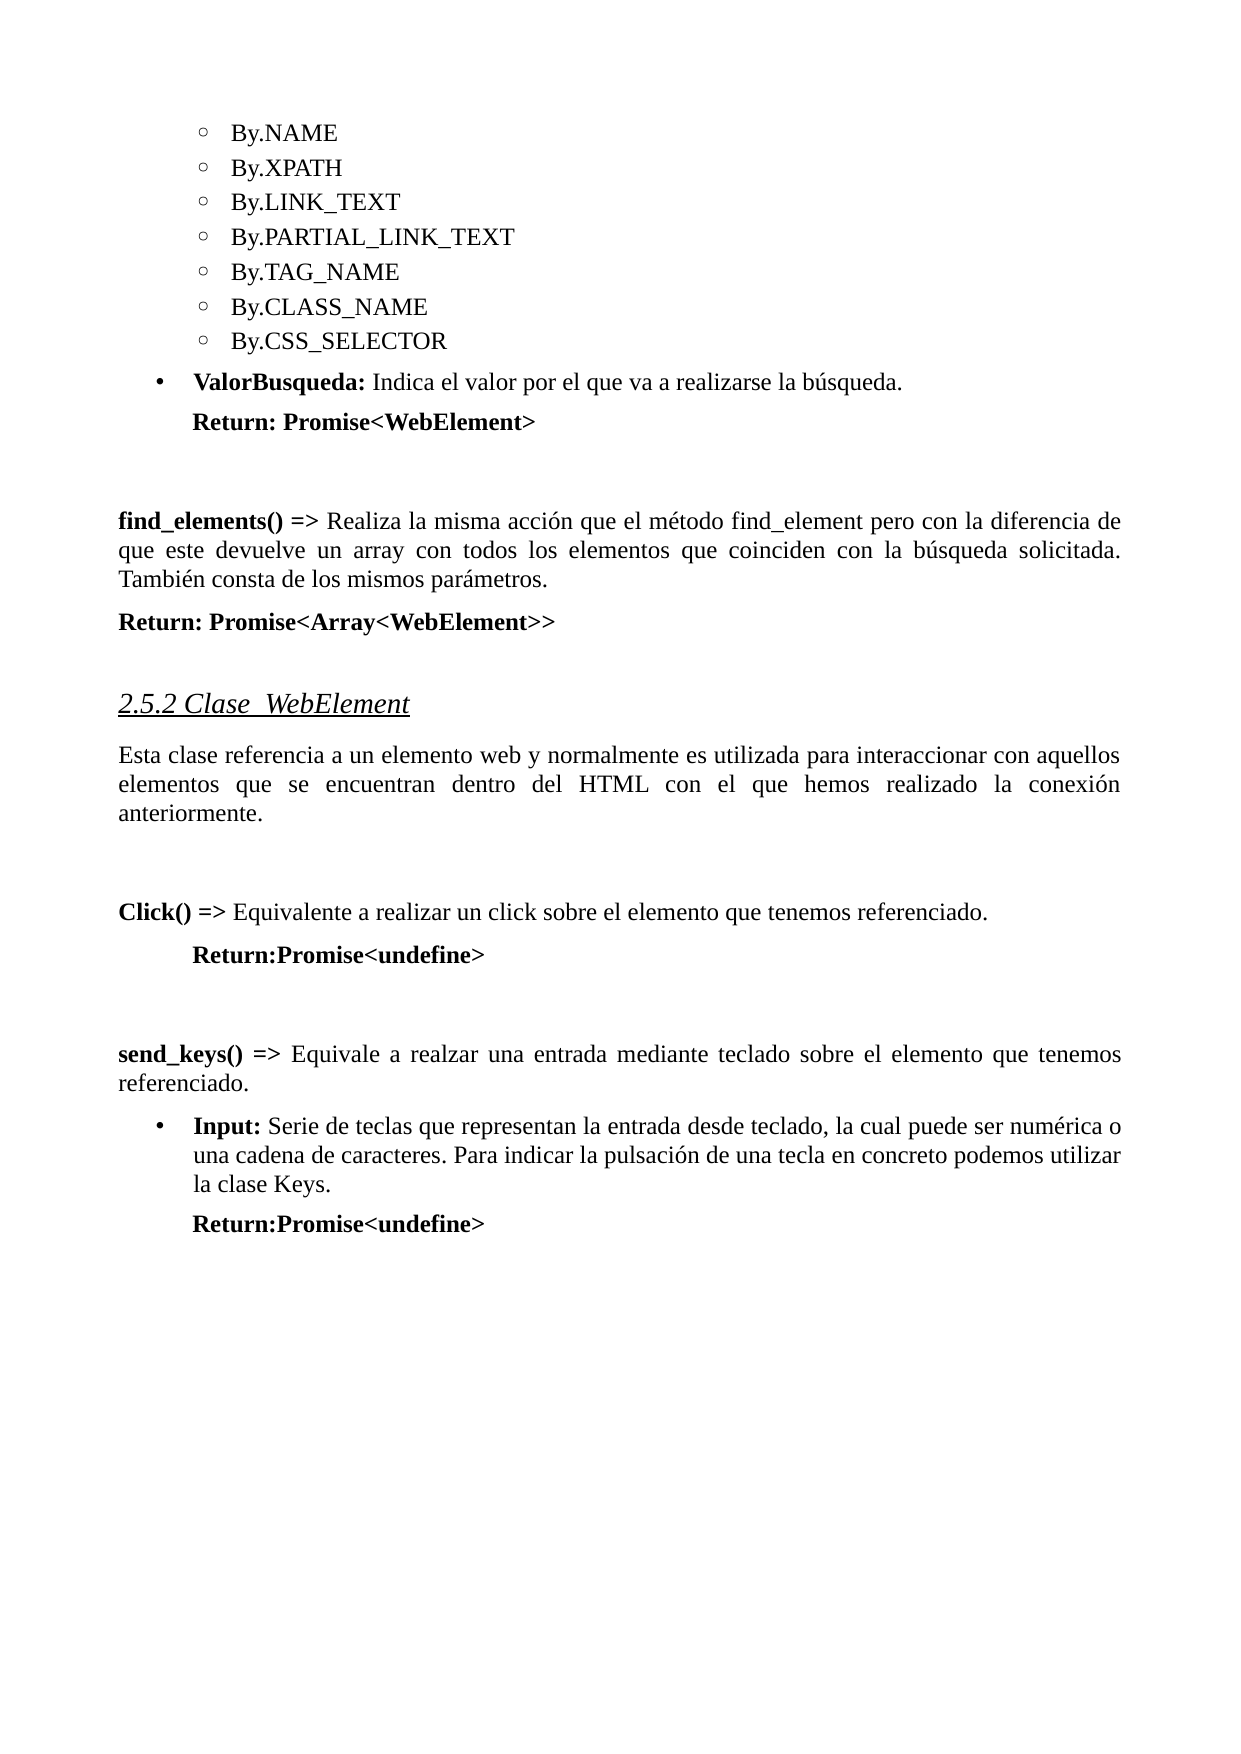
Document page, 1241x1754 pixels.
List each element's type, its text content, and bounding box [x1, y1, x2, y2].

list By.PARTIAL_LINK_TEXT [193, 222, 1122, 251]
list By.TAG_NAME [193, 257, 1122, 286]
text Click() => Equivalente a realizar un click sobre el elemento que tenemos referenciado. [59, 897, 1122, 925]
text find_elements() => Realiza la misma acción que el método find_element pero con la diferencia de que este devuelve un array con todos los elementos que coinciden con la búsqueda solicitada. También consta de los mismos parámetros. [59, 506, 1122, 592]
list By.NAME [193, 118, 1122, 147]
text send_keys() => Equivale a realzar una entrada mediante teclado sobre el elemento que tenemos referenciado. [59, 1039, 1122, 1096]
list By.CLASS_NAME [193, 292, 1122, 320]
list ValorBusqueda: Indica el valor por el que va a realizarse la búsqueda. [156, 367, 1122, 396]
text Return:Promise<undefine> [59, 1209, 1122, 1238]
list By.CSS_SELECTOR [193, 326, 1122, 355]
text Esta clase referencia a un elemento web y normalmente es utilizada para interaccionar con aquellos elementos que se encuentran dentro del HTML con el que hemos realizado la conexión anteriormente. [59, 740, 1122, 827]
list By.XPATH [193, 153, 1122, 182]
text Return:Promise<undefine> [59, 940, 1122, 969]
text 2.5.2 Clase WebElement [118, 686, 1122, 720]
text Return: Promise<Array<WebElement>> [59, 607, 1122, 636]
list By.LINK_TEXT [193, 187, 1122, 216]
list Input: Serie de teclas que representan la entrada desde teclado, la cual puede ser numérica o una cadena de caracteres. Para indicar la pulsación de una tecla en concreto podemos utilizar la clase Keys. [156, 1111, 1122, 1197]
text Return: Promise<WebElement> [59, 407, 1122, 436]
